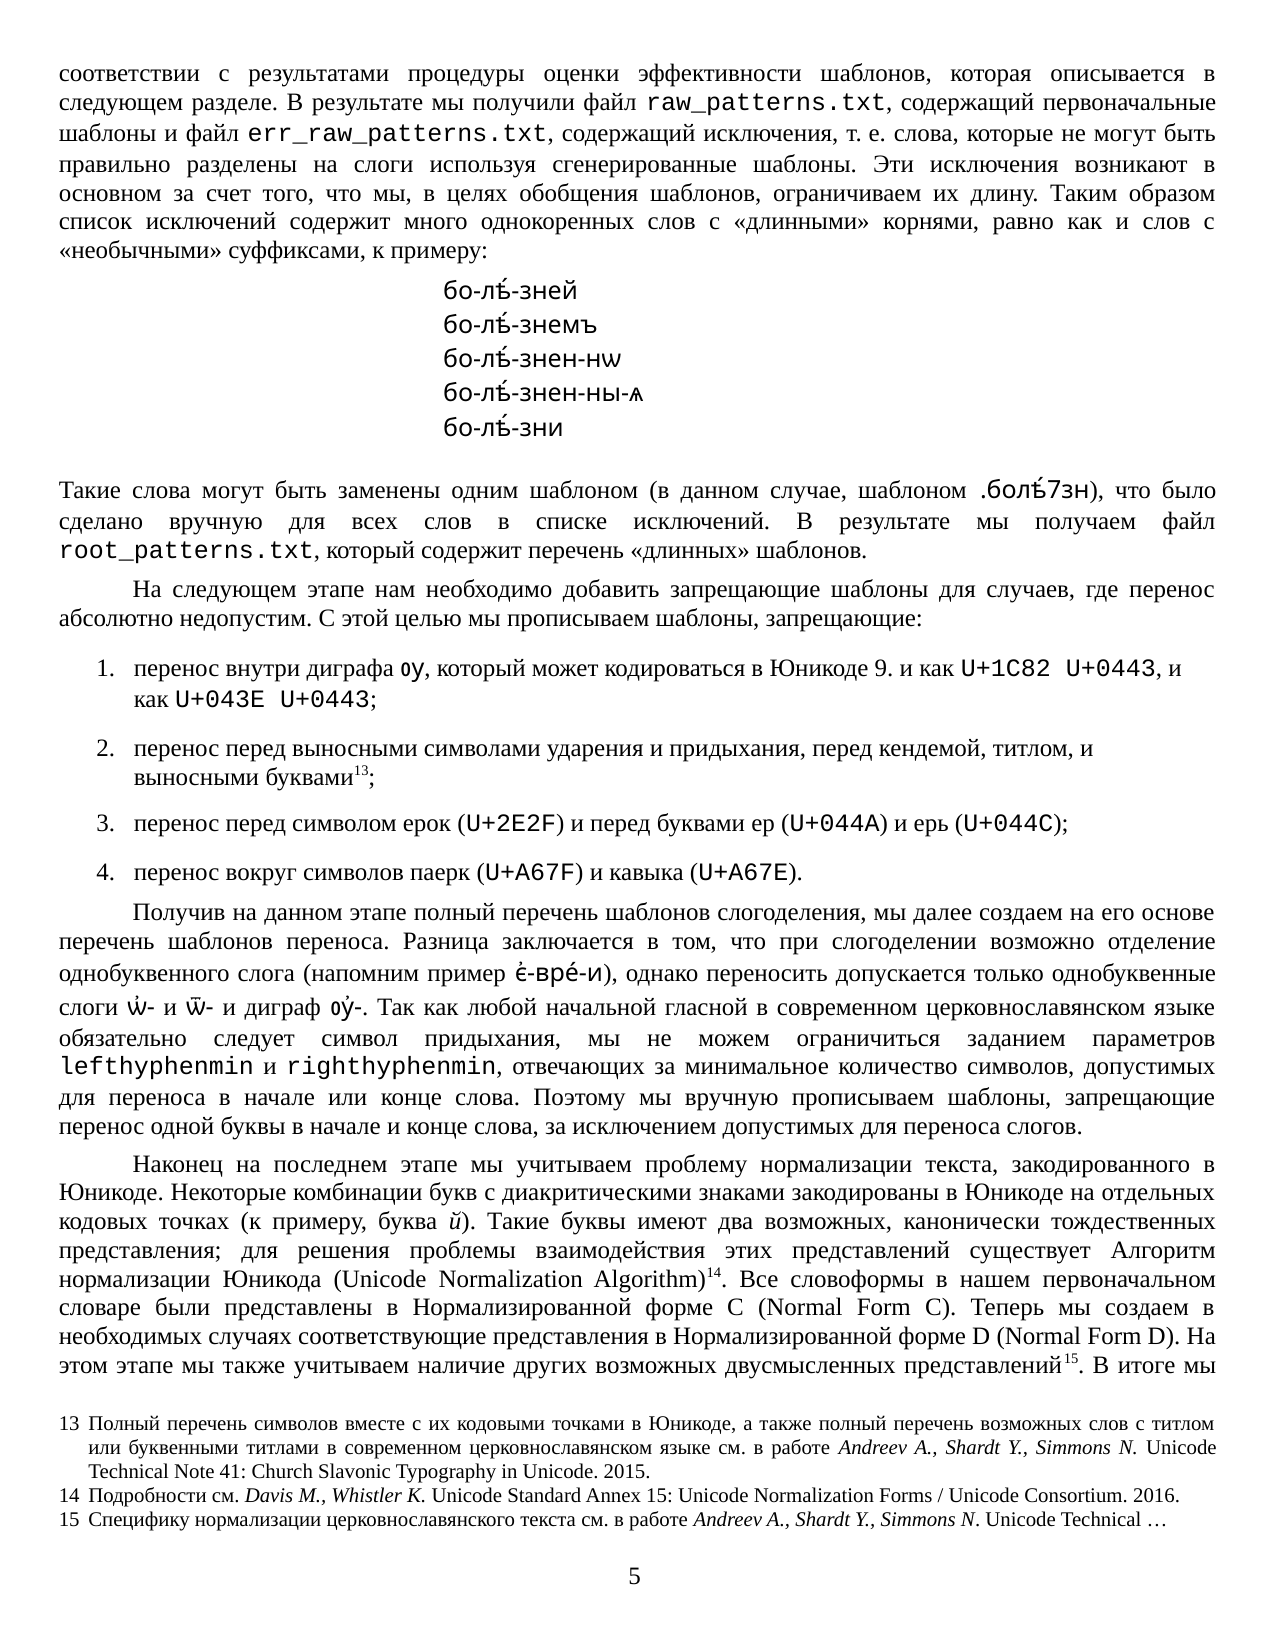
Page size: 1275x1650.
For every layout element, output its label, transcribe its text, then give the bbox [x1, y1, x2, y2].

text Такие слова могут быть заменены одним шаблоном (в данном случае, шаблоном .болѣ́7зн), что было сделано вручную для всех слов в списке исключений. В результате мы получаем файл root_patterns.txt, который содержит перечень «длинных» шаблонов. [58, 472, 1216, 566]
list перенос перед символом ерок (U+2E2F) и перед буквами ер (U+044A) и ерь (U+044C); [96, 808, 1216, 839]
list перенос внутри диграфа ᲂу, который может кодироваться в Юникоде 9. и как U+1C82 U+0443, и как U+043E U+0443; [96, 650, 1216, 715]
table_cell бо-лѣ́-знен-нѡ [59, 341, 1216, 375]
table_cell бо-лѣ́-знемъ [59, 307, 1216, 341]
text Получив на данном этапе полный перечень шаблонов слогоделения, мы далее создаем на его основе перечень шаблонов переноса. Разница заключается в том, что при слогоделении возможно отделение однобуквенного слога (напомним пример є҆-вре́-и), однако переносить допускается только однобуквенные слоги ѡ҆- и ѿ- и диграф ᲂу҆-. Так как любой начальной гласной в современном церковнославянском языке обязательно следует символ придыхания, мы не можем ограничиться заданием параметров lefthyphenmin и righthyphenmin, отвечающих за минимальное количество символов, допустимых для переноса в начале или конце слова. Поэтому мы вручную прописываем шаблоны, запрещающие перенос одной буквы в начале и конце слова, за исключением допустимых для переноса слогов. [58, 897, 1216, 1140]
text Подробности см. Davis M., Whistler K. Unicode Standard Annex 15: Unicode Normalization Forms / Unicode Consortium. 2016. [58, 1483, 1216, 1507]
list перенос вокруг символов паерк (U+A67F) и кавыка (U+A67E). [96, 857, 1216, 888]
text Специфику нормализации церковнославянского текста см. в работе Andreev A., Shardt Y., Simmons N. Unicode Technical … [58, 1507, 1216, 1531]
table_header бо-лѣ́-зней [59, 273, 1216, 307]
table_cell бо-лѣ́-зни [59, 409, 1216, 443]
list перенос перед выносными символами ударения и придыхания, перед кендемой, титлом, и выносными буквами; [96, 733, 1216, 791]
text На следующем этапе нам необходимо добавить запрещающие шаблоны для случаев, где перенос абсолютно недопустим. С этой целью мы прописываем шаблоны, запрещающие: [58, 574, 1216, 632]
list Полный перечень символов вместе с их кодовыми точками в Юникоде, а также полный перечень возможных слов с титлом или буквенными титлами в современном церковнославянском языке см. в работе Andreev A., Shardt Y., Simmons N. Unicode Technical Note 41: Church Slavonic Typography in Unicode. 2015. [58, 1411, 1216, 1483]
text Наконец на последнем этапе мы учитываем проблему нормализации текста, закодированного в Юникоде. Некоторые комбинации букв с диакритическими знаками закодированы в Юникоде на отдельных кодовых точках (к примеру, буква й). Такие буквы имеют два возможных, канонически тождественных представления; для решения проблемы взаимодействия этих представлений существует Алгоритм нормализации Юникода (Unicode Normalization Algorithm). Все словоформы в нашем первоначальном словаре были представлены в Нормализированной форме C (Normal Form C). Теперь мы создаем в необходимых случаях соответствующие представления в Нормализированной форме D (Normal Form D). На этом этапе мы также учитываем наличие других возможных двусмысленных представлений. В итоге мы получаем перечень, содержащий 14.665 шаблонов и 46 исключений, который теперь может быть загружен в TeX. [58, 1149, 1216, 1379]
text соответствии с результатами процедуры оценки эффективности шаблонов, которая описывается в следующем разделе. В результате мы получили файл raw_patterns.txt, содержащий первоначальные шаблоны и файл err_raw_patterns.txt, содержащий исключения, т. е. слова, которые не могут быть правильно разделены на слоги используя сгенерированные шаблоны. Эти исключения возникают в основном за счет того, что мы, в целях обобщения шаблонов, ограничиваем их длину. Таким образом список исключений содержит много однокоренных слов с «длинными» корнями, равно как и слов с «необычными» суффиксами, к примеру: [58, 58, 1216, 264]
table_cell бо-лѣ́-знен-ны-ѧ [59, 375, 1216, 409]
